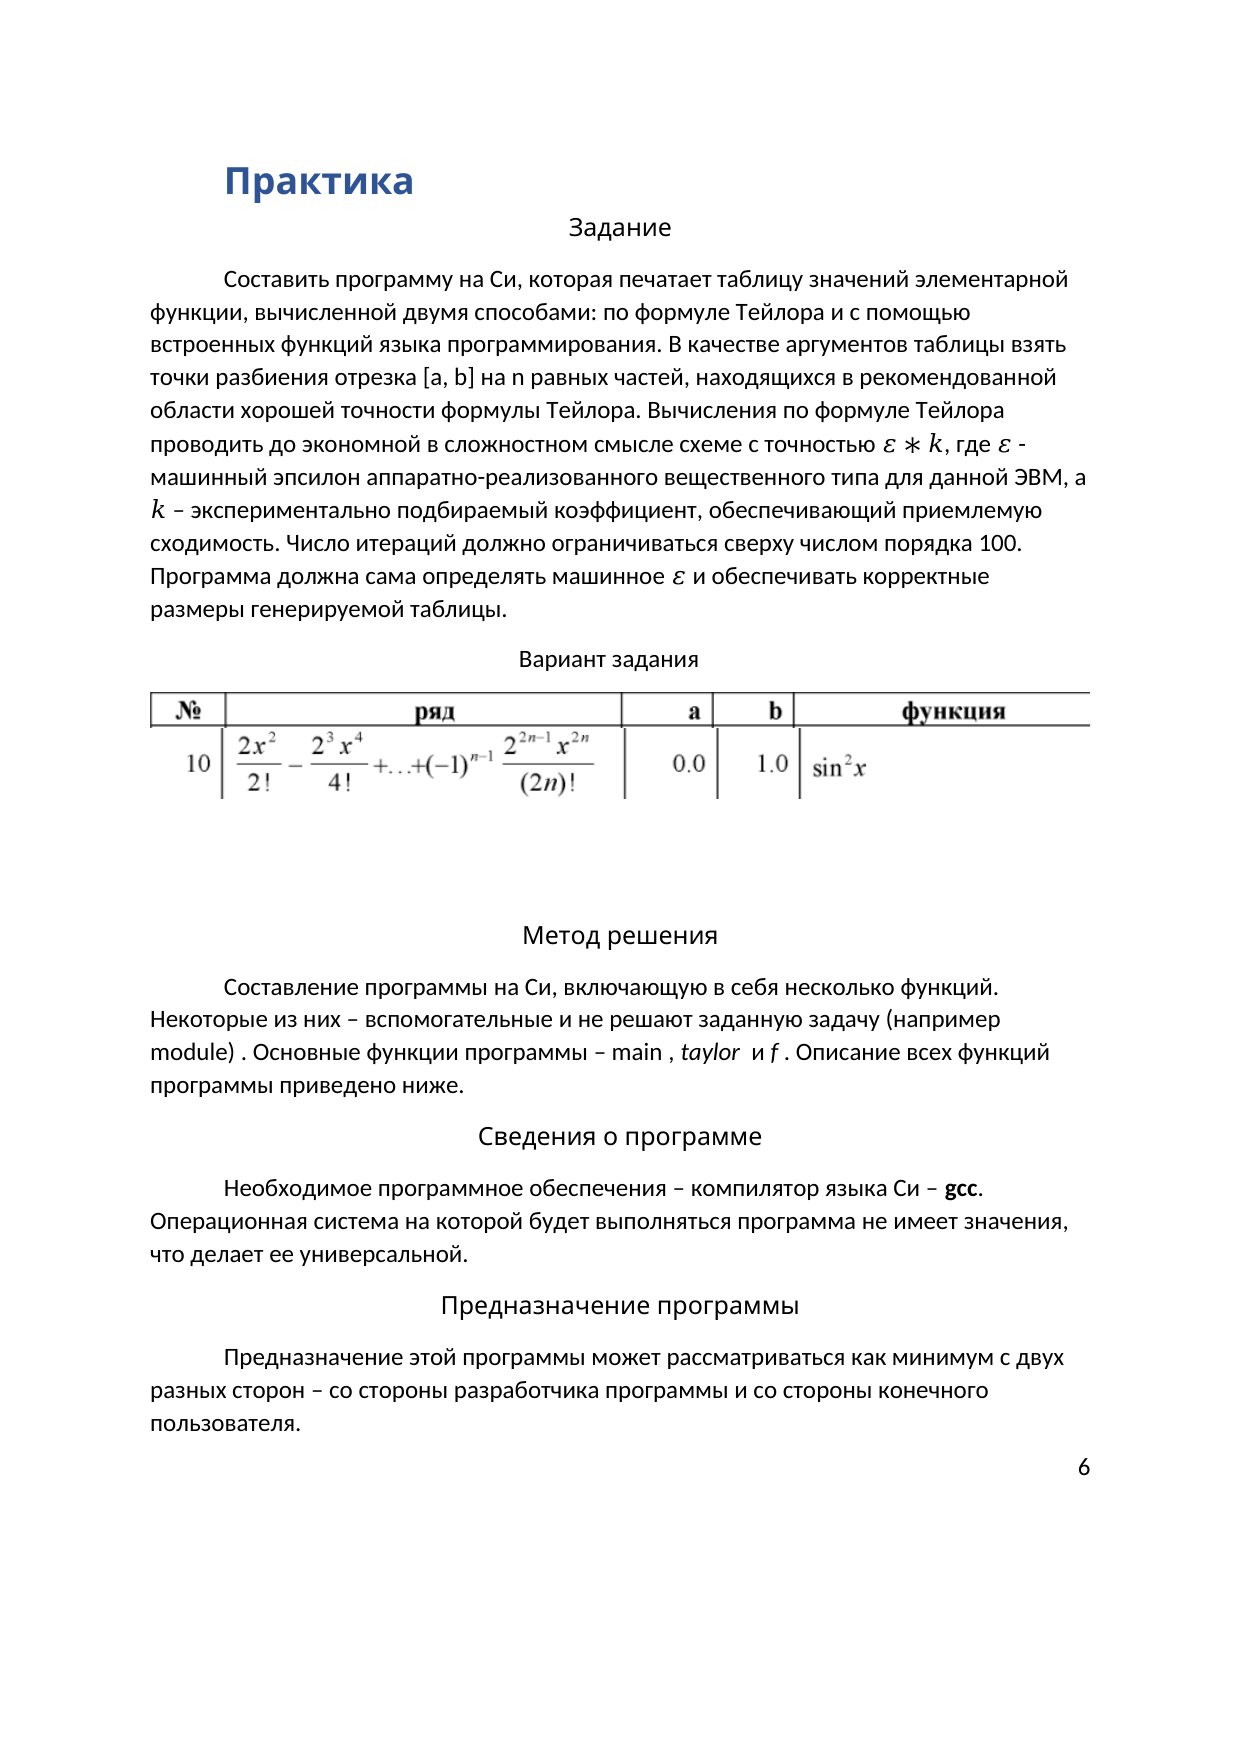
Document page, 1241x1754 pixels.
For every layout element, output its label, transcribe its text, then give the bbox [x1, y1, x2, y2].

text Составление программы на Си, включающую в себя несколько функций. Некоторые из них – вспомогательные и не решают заданную задачу (например module) . Основные функции программы – main , taylor и f . Описание всех функций программы приведено ниже. [150, 971, 1090, 1100]
subtitle Предназначение программы [150, 1288, 1090, 1322]
text Предназначение этой программы может рассматриваться как минимум с двух разных сторон – со стороны разработчика программы и со стороны конечного пользователя. [150, 1341, 1090, 1438]
picture [150, 692, 1091, 799]
subtitle Практика [150, 154, 1090, 205]
text Необходимое программное обеспечения – компилятор языка Си – gcc. Операционная система на которой будет выполняться программа не имеет значения, что делает ее универсальной. [150, 1172, 1090, 1269]
subtitle Метод решения [150, 917, 1090, 951]
subtitle Сведения о программе [150, 1119, 1090, 1153]
subtitle Задание [150, 209, 1090, 243]
text Составить программу на Си, которая печатает таблицу значений элементарной функции, вычисленной двумя способами: по формуле Тейлора и с помощью встроенных функций языка программирования. В качестве аргументов таблицы взять точки разбиения отрезка [a, b] на n равных частей, находящихся в рекомендованной области хорошей точности формулы Тейлора. Вычисления по формуле Тейлора проводить до экономной в сложностном смысле схеме с точностью 𝜀 ∗ 𝑘, где 𝜀 - машинный эпсилон аппаратно-реализованного вещественного типа для данной ЭВМ, а 𝑘 – экспериментально подбираемый коэффициент, обеспечивающий приемлемую сходимость. Число итераций должно ограничиваться сверху числом порядка 100. Программа должна сама определять машинное 𝜀 и обеспечивать корректные размеры генерируемой таблицы. [150, 263, 1090, 624]
text Вариант задания [150, 643, 1090, 673]
